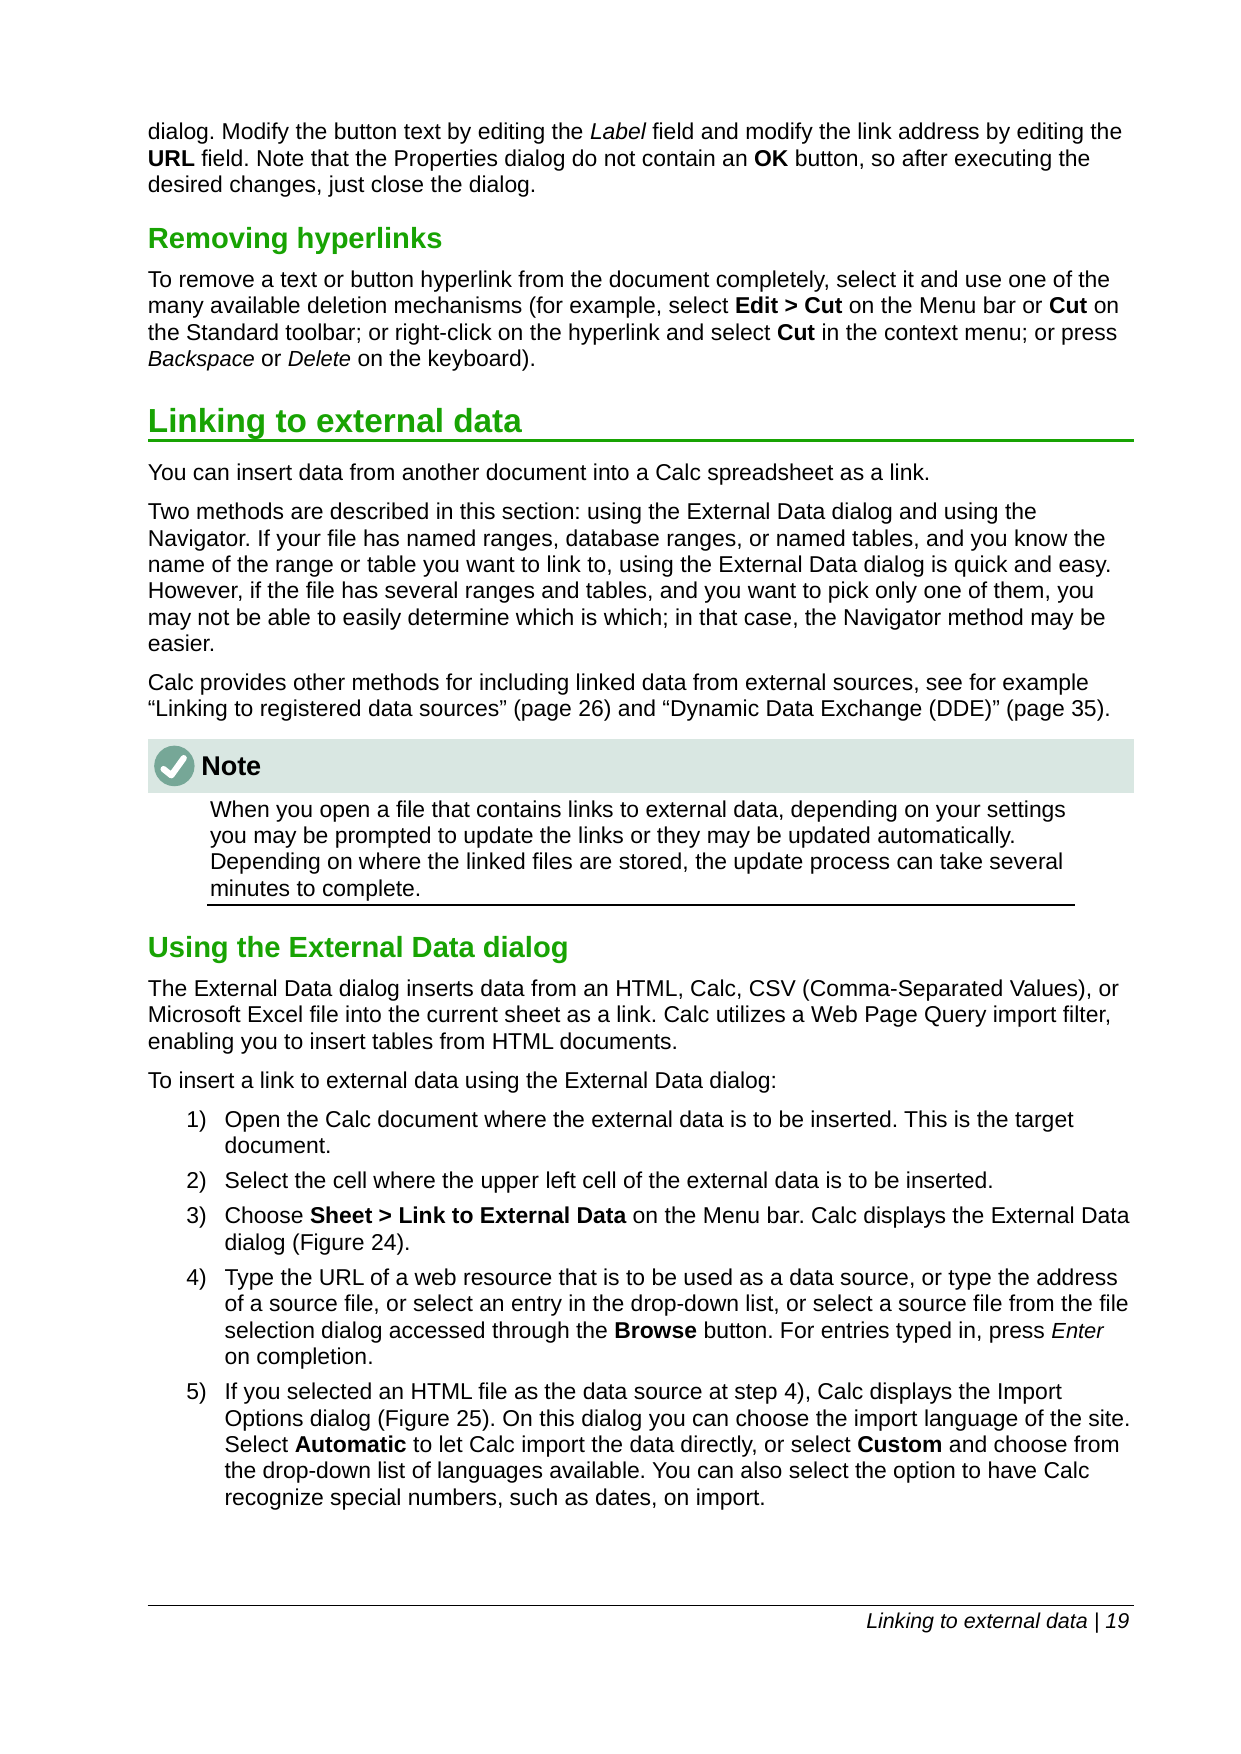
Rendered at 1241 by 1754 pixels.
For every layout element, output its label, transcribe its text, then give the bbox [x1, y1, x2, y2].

list Select the cell where the upper left cell of the external data is to be inserted. [207, 1167, 1134, 1193]
subtitle Note [148, 739, 1134, 793]
subtitle Removing hyperlinks [148, 221, 1134, 254]
text Calc provides other methods for including linked data from external sources, see for example “Linking to registered data sources” (page 26) and “Dynamic Data Exchange (DDE)” (page 35). [148, 669, 1134, 721]
list If you selected an HTML file as the data source at step 4, Calc displays the Import Options dialog (Figure 25). On this dialog you can choose the import language of the site. Select Automatic to let Calc import the data directly, or select Custom and choose from the drop-down list of languages available. You can also select the option to have Calc recognize special numbers, such as dates, on import. [207, 1378, 1134, 1510]
text You can insert data from another document into a Calc spreadsheet as a link. [148, 459, 1134, 486]
text dialog. Modify the button text by editing the Label field and modify the link address by editing the URL field. Note that the Properties dialog do not contain an OK button, so after executing the desired changes, just close the dialog. [148, 118, 1134, 197]
list Type the URL of a web resource that is to be used as a data source, or type the address of a source file, or select an entry in the drop-down list, or select a source file from the file selection dialog accessed through the Browse button. For entries typed in, press Enter on completion. [207, 1264, 1134, 1369]
text To insert a link to external data using the External Data dialog: [148, 1067, 1134, 1093]
text The External Data dialog inserts data from an HTML, Calc, CSV (Comma-Separated Values), or Microsoft Excel file into the current sheet as a link. Calc utilizes a Web Page Query import filter, enabling you to insert tables from HTML documents. [148, 975, 1134, 1054]
subtitle Using the External Data dialog [148, 930, 1134, 963]
subtitle Linking to external data [148, 401, 1134, 439]
text When you open a file that contains links to external data, depending on your settings you may be prompted to update the links or they may be updated automatically. Depending on where the linked files are stored, the update process can take several minutes to complete. [207, 793, 1075, 904]
text To remove a text or button hyperlink from the document completely, select it and use one of the many available deletion mechanisms (for example, select Edit > Cut on the Menu bar or Cut on the Standard toolbar; or right-click on the hyperlink and select Cut in the context menu; or press Backspace or Delete on the keyboard). [148, 266, 1134, 372]
text Two methods are described in this section: using the External Data dialog and using the Navigator. If your file has named ranges, database ranges, or named tables, and you know the name of the range or table you want to link to, using the External Data dialog is quick and easy. However, if the file has several ranges and tables, and you want to pick only one of them, you may not be able to easily determine which is which; in that case, the Navigator method may be easier. [148, 498, 1134, 656]
list Choose Sheet > Link to External Data on the Menu bar. Calc displays the External Data dialog (Figure 24). [207, 1202, 1134, 1255]
list Open the Calc document where the external data is to be inserted. This is the target document. [207, 1106, 1134, 1158]
